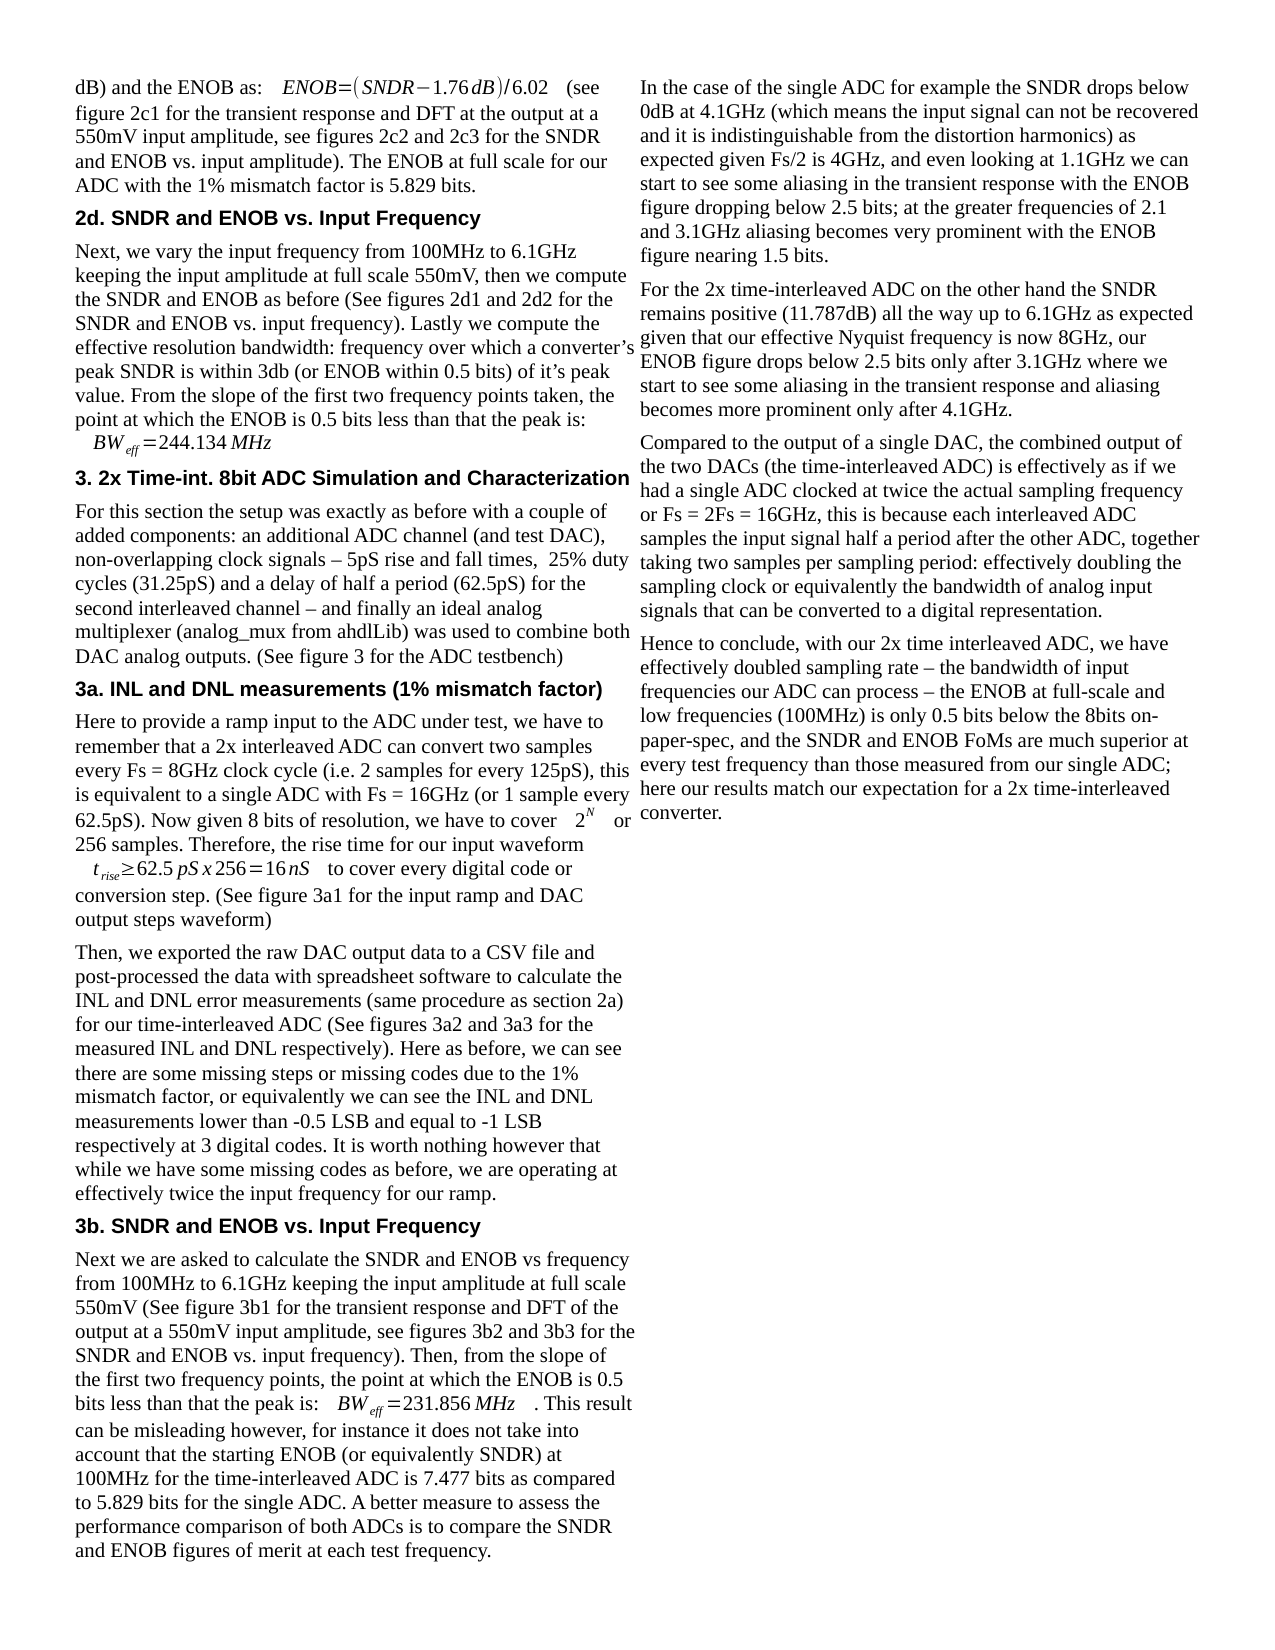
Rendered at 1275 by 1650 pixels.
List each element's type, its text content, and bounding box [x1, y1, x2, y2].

text Hence to conclude, with our 2x time interleaved ADC, we have effectively doubled sampling rate – the bandwidth of input frequencies our ADC can process – the ENOB at full-scale and low frequencies (100MHz) is only 0.5 bits below the 8bits on-paper-spec, and the SNDR and ENOB FoMs are much superior at every test frequency than those measured from our single ADC; here our results match our expectation for a 2x time-interleaved converter. [640, 631, 1200, 824]
text For the 2x time-interleaved ADC on the other hand the SNDR remains positive (11.787dB) all the way up to 6.1GHz as expected given that our effective Nyquist frequency is now 8GHz, our ENOB figure drops below 2.5 bits only after 3.1GHz where we start to see some aliasing in the transient response and aliasing becomes more prominent only after 4.1GHz. [640, 276, 1200, 421]
text Next we are asked to calculate the SNDR and ENOB vs frequency from 100MHz to 6.1GHz keeping the input amplitude at full scale 550mV (See figure 3b1 for the transient response and DFT of the output at a 550mV input amplitude, see figures 3b2 and 3b3 for the SNDR and ENOB vs. input frequency). Then, from the slope of the first two frequency points, the point at which the ENOB is 0.5 bits less than that the peak is:. This result can be misleading however, for instance it does not take into account that the starting ENOB (or equivalently SNDR) at 100MHz for the time-interleaved ADC is 7.477 bits as compared to 5.829 bits for the single ADC. A better measure to assess the performance comparison of both ADCs is to compare the SNDR and ENOB figures of merit at each test frequency. [75, 1247, 635, 1562]
text Next, we vary the input frequency from 100MHz to 6.1GHz keeping the input amplitude at full scale 550mV, then we compute the SNDR and ENOB as before (See figures 2d1 and 2d2 for the SNDR and ENOB vs. input frequency). Lastly we compute the effective resolution bandwidth: frequency over which a converter’s peak SNDR is within 3db (or ENOB within 0.5 bits) of it’s peak value. From the slope of the first two frequency points taken, the point at which the ENOB is 0.5 bits less than that the peak is: [75, 238, 635, 457]
text For this section the setup was exactly as before with a couple of added components: an additional ADC channel (and test DAC), non-overlapping clock signals – 5pS rise and fall times, 25% duty cycles (31.25pS) and a delay of half a period (62.5pS) for the second interleaved channel – and finally an ideal analog multiplexer (analog_mux from ahdlLib) was used to combine both DAC analog outputs. (See figure 3 for the ADC testbench) [75, 499, 635, 668]
text Then, we exported the raw DAC output data to a CSV file and post-processed the data with spreadsheet software to calculate the INL and DNL error measurements (same procedure as section 2a) for our time-interleaved ADC (See figures 3a2 and 3a3 for the measured INL and DNL respectively). Here as before, we can see there are some missing steps or missing codes due to the 1% mismatch factor, or equivalently we can see the INL and DNL measurements lower than -0.5 LSB and equal to -1 LSB respectively at 3 digital codes. It is worth nothing however that while we have some missing codes as before, we are operating at effectively twice the input frequency for our ramp. [75, 940, 635, 1205]
text 2d. SNDR and ENOB vs. Input Frequency [75, 206, 635, 229]
text 3. 2x Time-int. 8bit ADC Simulation and Characterization [75, 466, 635, 490]
text Compared to the output of a single DAC, the combined output of the two DACs (the time-interleaved ADC) is effectively as if we had a single ADC clocked at twice the actual sampling frequency or Fs = 2Fs = 16GHz, this is because each interleaved ADC samples the input signal half a period after the other ADC, together taking two samples per sampling period: effectively doubling the sampling clock or equivalently the bandwidth of analog input signals that can be converted to a digital representation. [640, 430, 1200, 622]
text For this section we vary the input signal amplitude from 2.5 mV to 550mV (steps chosen: 2.5mV, 25mV, 250mV and 550mV) keeping the input frequency at 100MHz. Then we compute the SNDR as for previous assignments (fundamental minus largest harmonic in dB) and the ENOB as:(see figure 2c1 for the transient response and DFT at the output at a 550mV input amplitude, see figures 2c2 and 2c3 for the SNDR and ENOB vs. input amplitude). The ENOB at full scale for our ADC with the 1% mismatch factor is 5.829 bits. [75, 75, 635, 197]
text 3a. INL and DNL measurements (1% mismatch factor) [75, 677, 635, 701]
text 3b. SNDR and ENOB vs. Input Frequency [75, 1214, 635, 1238]
text Here to provide a ramp input to the ADC under test, we have to remember that a 2x interleaved ADC can convert two samples every Fs = 8GHz clock cycle (i.e. 2 samples for every 125pS), this is equivalent to a single ADC with Fs = 16GHz (or 1 sample every 62.5pS). Now given 8 bits of resolution, we have to coveror 256 samples. Therefore, the rise time for our input waveformto cover every digital code or conversion step. (See figure 3a1 for the input ramp and DAC output steps waveform) [75, 709, 635, 931]
text In the case of the single ADC for example the SNDR drops below 0dB at 4.1GHz (which means the input signal can not be recovered and it is indistinguishable from the distortion harmonics) as expected given Fs/2 is 4GHz, and even looking at 1.1GHz we can start to see some aliasing in the transient response with the ENOB figure dropping below 2.5 bits; at the greater frequencies of 2.1 and 3.1GHz aliasing becomes very prominent with the ENOB figure nearing 1.5 bits. [640, 75, 1200, 267]
